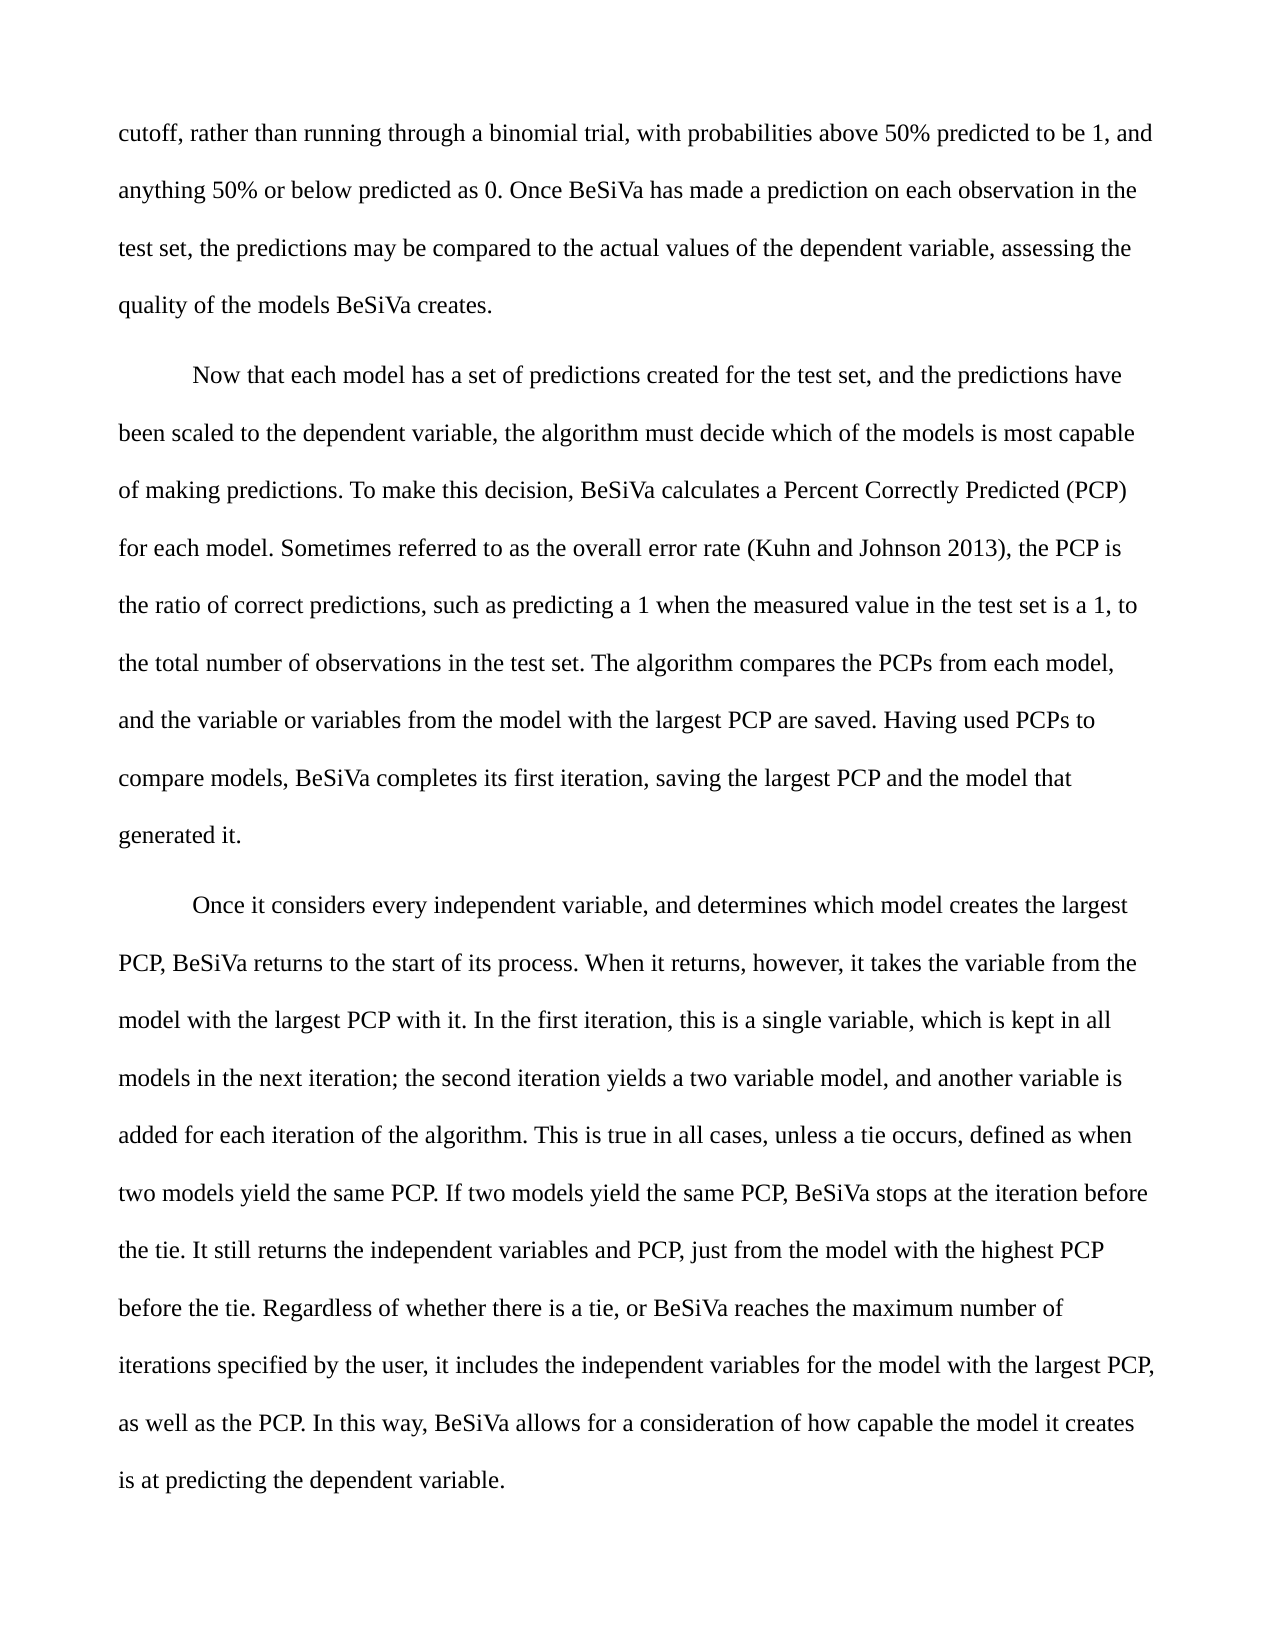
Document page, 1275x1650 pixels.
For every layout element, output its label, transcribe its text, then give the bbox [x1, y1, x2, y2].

text cutoff, rather than running through a binomial trial, with probabilities above 50% predicted to be 1, and anything 50% or below predicted as 0. Once BeSiVa has made a prediction on each observation in the test set, the predictions may be compared to the actual values of the dependent variable, assessing the quality of the models BeSiVa creates. [118, 118, 1157, 319]
text Once it considers every independent variable, and determines which model creates the largest PCP, BeSiVa returns to the start of its process. When it returns, however, it takes the variable from the model with the largest PCP with it. In the first iteration, this is a single variable, which is kept in all models in the next iteration; the second iteration yields a two variable model, and another variable is added for each iteration of the algorithm. This is true in all cases, unless a tie occurs, defined as when two models yield the same PCP. If two models yield the same PCP, BeSiVa stops at the iteration before the tie. It still returns the independent variables and PCP, just from the model with the highest PCP before the tie. Regardless of whether there is a tie, or BeSiVa reaches the maximum number of iterations specified by the user, it includes the independent variables for the model with the largest PCP, as well as the PCP. In this way, BeSiVa allows for a consideration of how capable the model it creates is at predicting the dependent variable. [118, 891, 1157, 1494]
text Now that each model has a set of predictions created for the test set, and the predictions have been scaled to the dependent variable, the algorithm must decide which of the models is most capable of making predictions. To make this decision, BeSiVa calculates a Percent Correctly Predicted (PCP) for each model. Sometimes referred to as the overall error rate (Kuhn and Johnson 2013), the PCP is the ratio of correct predictions, such as predicting a 1 when the measured value in the test set is a 1, to the total number of observations in the test set. The algorithm compares the PCPs from each model, and the variable or variables from the model with the largest PCP are saved. Having used PCPs to compare models, BeSiVa completes its first iteration, saving the largest PCP and the model that generated it. [118, 361, 1157, 849]
